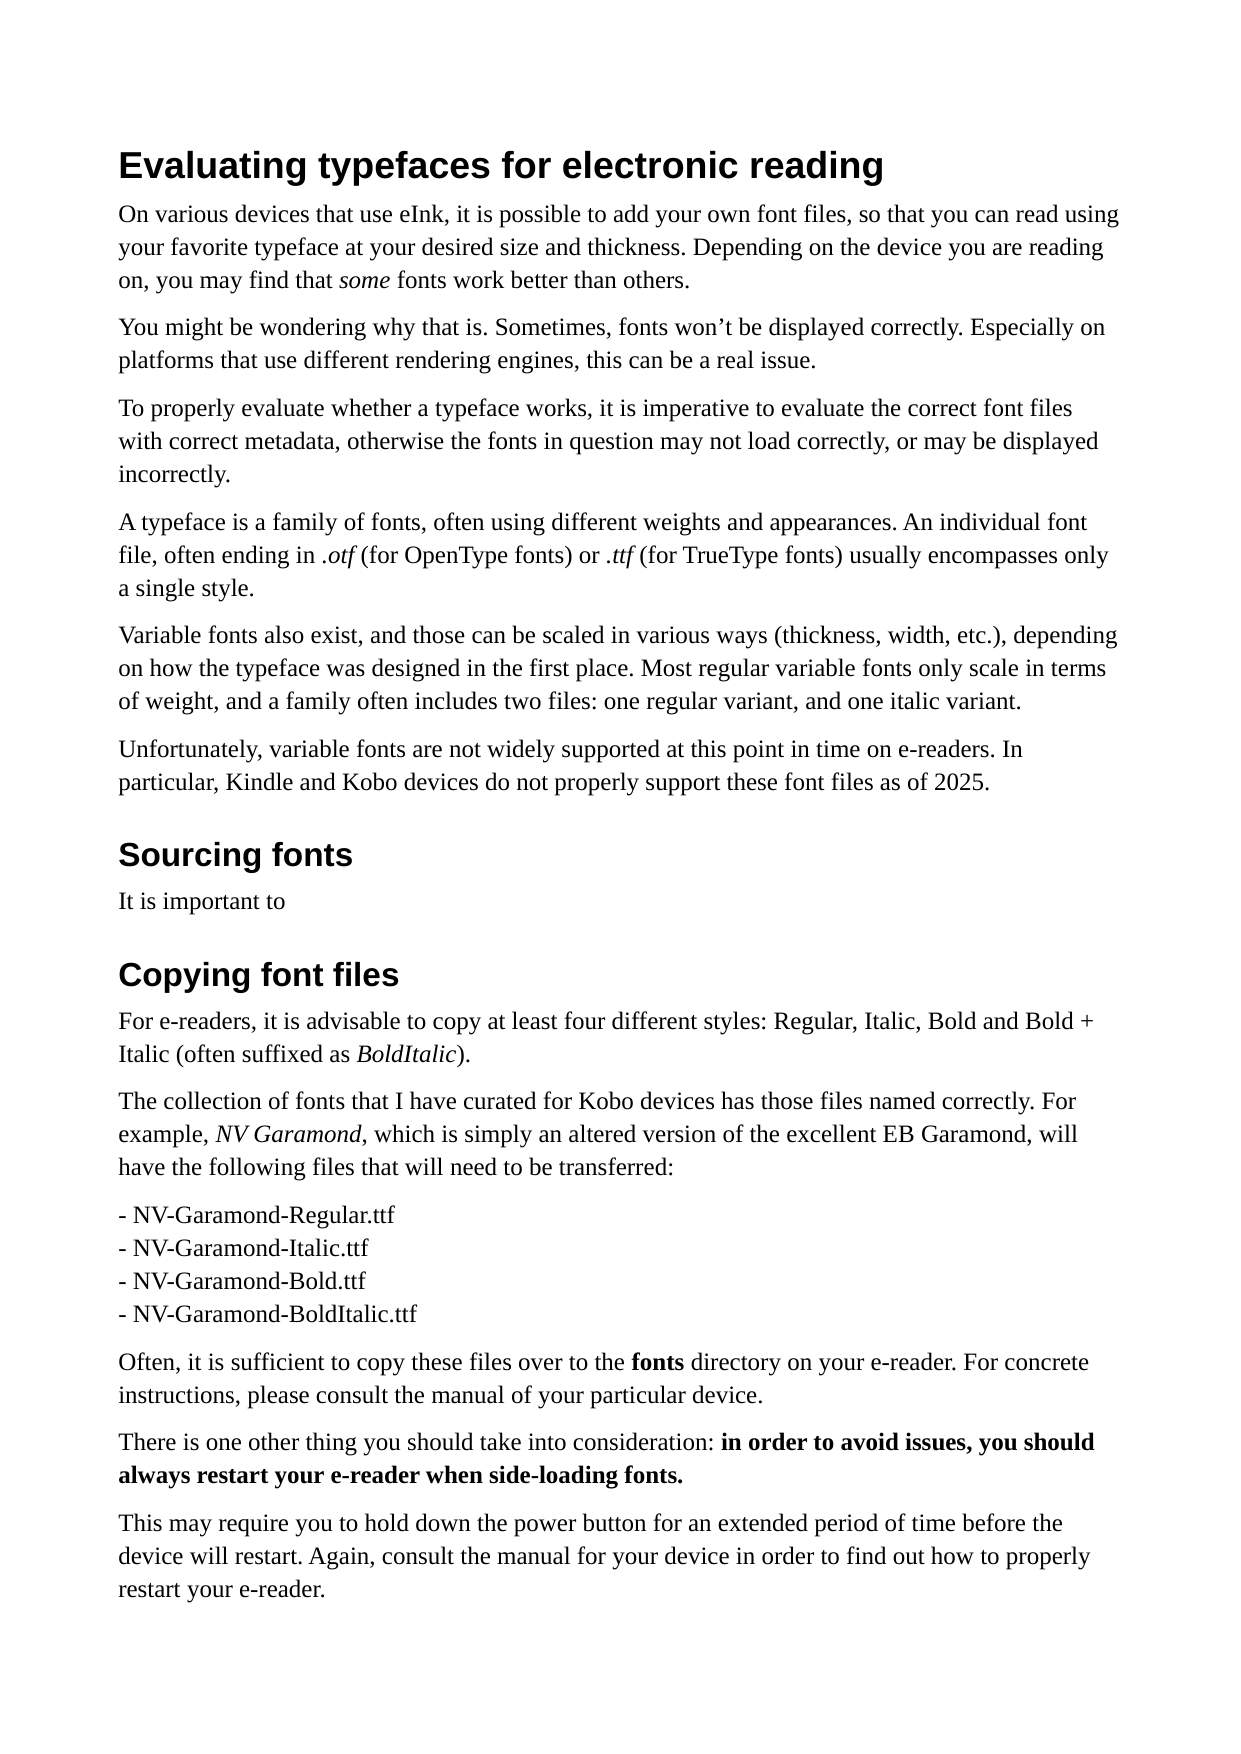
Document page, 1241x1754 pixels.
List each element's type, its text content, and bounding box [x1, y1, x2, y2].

text A typeface is a family of fonts, often using different weights and appearances. An individual font file, often ending in .otf (for OpenType fonts) or .ttf (for TrueType fonts) usually encompasses only a single style. [118, 507, 1122, 601]
text On various devices that use eInk, it is possible to add your own font files, so that you can read using your favorite typeface at your desired size and thickness. Depending on the device you are reading on, you may find that some fonts work better than others. [118, 199, 1122, 293]
text - NV-Garamond-Regular.ttf - NV-Garamond-Italic.ttf - NV-Garamond-Bold.ttf - NV-Garamond-BoldItalic.ttf [118, 1200, 1122, 1328]
text For e-readers, it is advisable to copy at least four different styles: Regular, Italic, Bold and Bold + Italic (often suffixed as BoldItalic). [118, 1006, 1122, 1067]
text To properly evaluate whether a typeface works, it is imperative to evaluate the correct font files with correct metadata, otherwise the fonts in question may not load correctly, or may be displayed incorrectly. [118, 393, 1122, 488]
text This may require you to hold down the power button for an extended period of time before the device will restart. Again, consult the manual for your device in order to find out how to properly restart your e-reader. [118, 1508, 1122, 1603]
subtitle Sourcing fonts [118, 835, 1122, 874]
text Unfortunately, variable fonts are not widely supported at this point in time on e-readers. In particular, Kindle and Kobo devices do not properly support these font files as of 2025. [118, 734, 1122, 796]
text There is one other thing you should take into consideration: in order to avoid issues, you should always restart your e-reader when side-loading fonts. [118, 1427, 1122, 1489]
subtitle Copying font files [118, 955, 1122, 993]
text Variable fonts also exist, and those can be scaled in various ways (thickness, width, etc.), depending on how the typeface was designed in the first place. Most regular variable fonts only scale in terms of weight, and a family often includes two files: one regular variant, and one italic variant. [118, 620, 1122, 715]
text You might be wondering why that is. Sometimes, fonts won’t be displayed correctly. Especially on platforms that use different rendering engines, this can be a real issue. [118, 312, 1122, 374]
subtitle Evaluating typefaces for electronic reading [118, 143, 1122, 186]
text It is important to [118, 886, 1122, 915]
text Often, it is sufficient to copy these files over to the fonts directory on your e-reader. For concrete instructions, please consult the manual of your particular device. [118, 1347, 1122, 1408]
text The collection of fonts that I have curated for Kobo devices has those files named correctly. For example, NV Garamond, which is simply an altered version of the excellent EB Garamond, will have the following files that will need to be transferred: [118, 1086, 1122, 1181]
